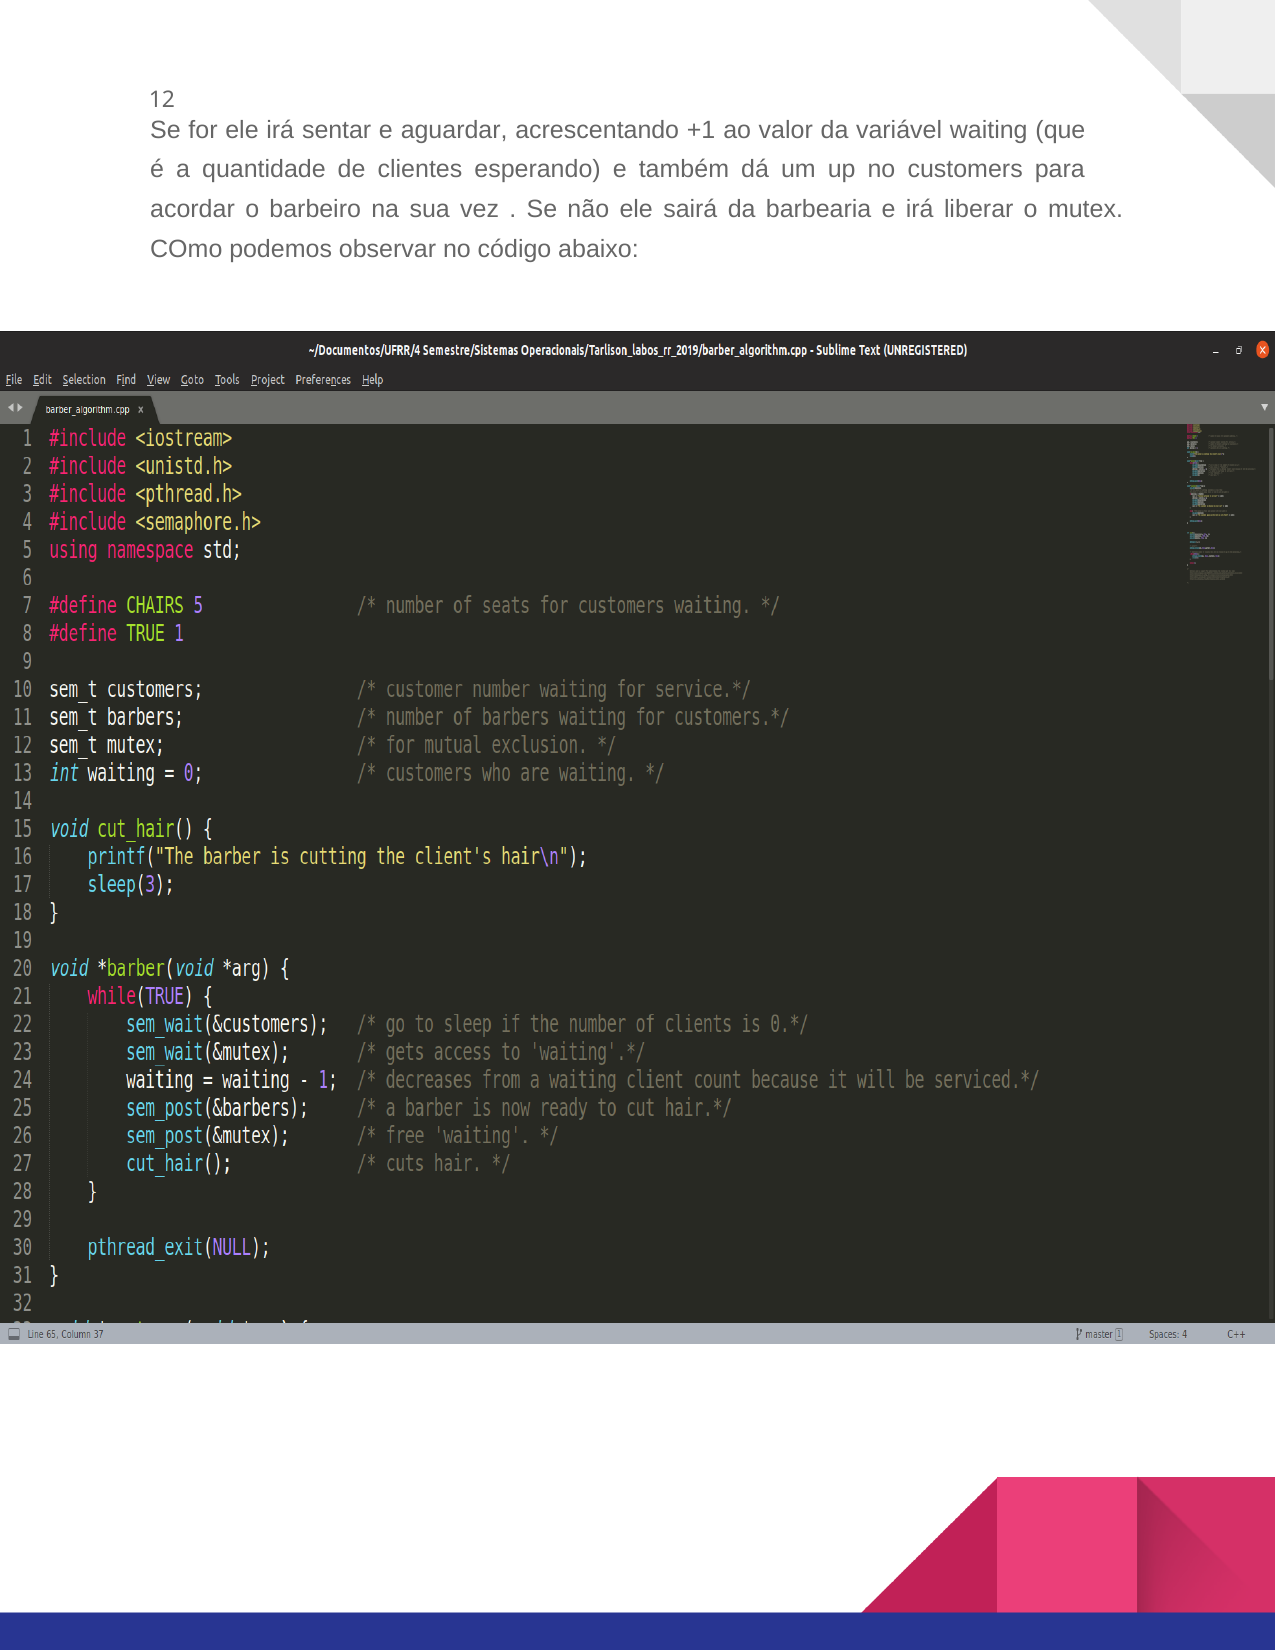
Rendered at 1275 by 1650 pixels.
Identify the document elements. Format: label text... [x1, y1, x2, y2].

picture [1087, 0, 1275, 188]
picture [0, 331, 1275, 1344]
text Se for ele irá sentar e aguardar, acrescentando +1 ao valor da variável waiting (que é a quantidade de clientes esperando) e também dá um up no customers para acordar o barbeiro na sua vez . Se não ele sairá da barbearia e irá liberar o mutex. COmo podemos observar no código abaixo: [150, 114, 1125, 263]
picture [0, 1476, 1275, 1650]
